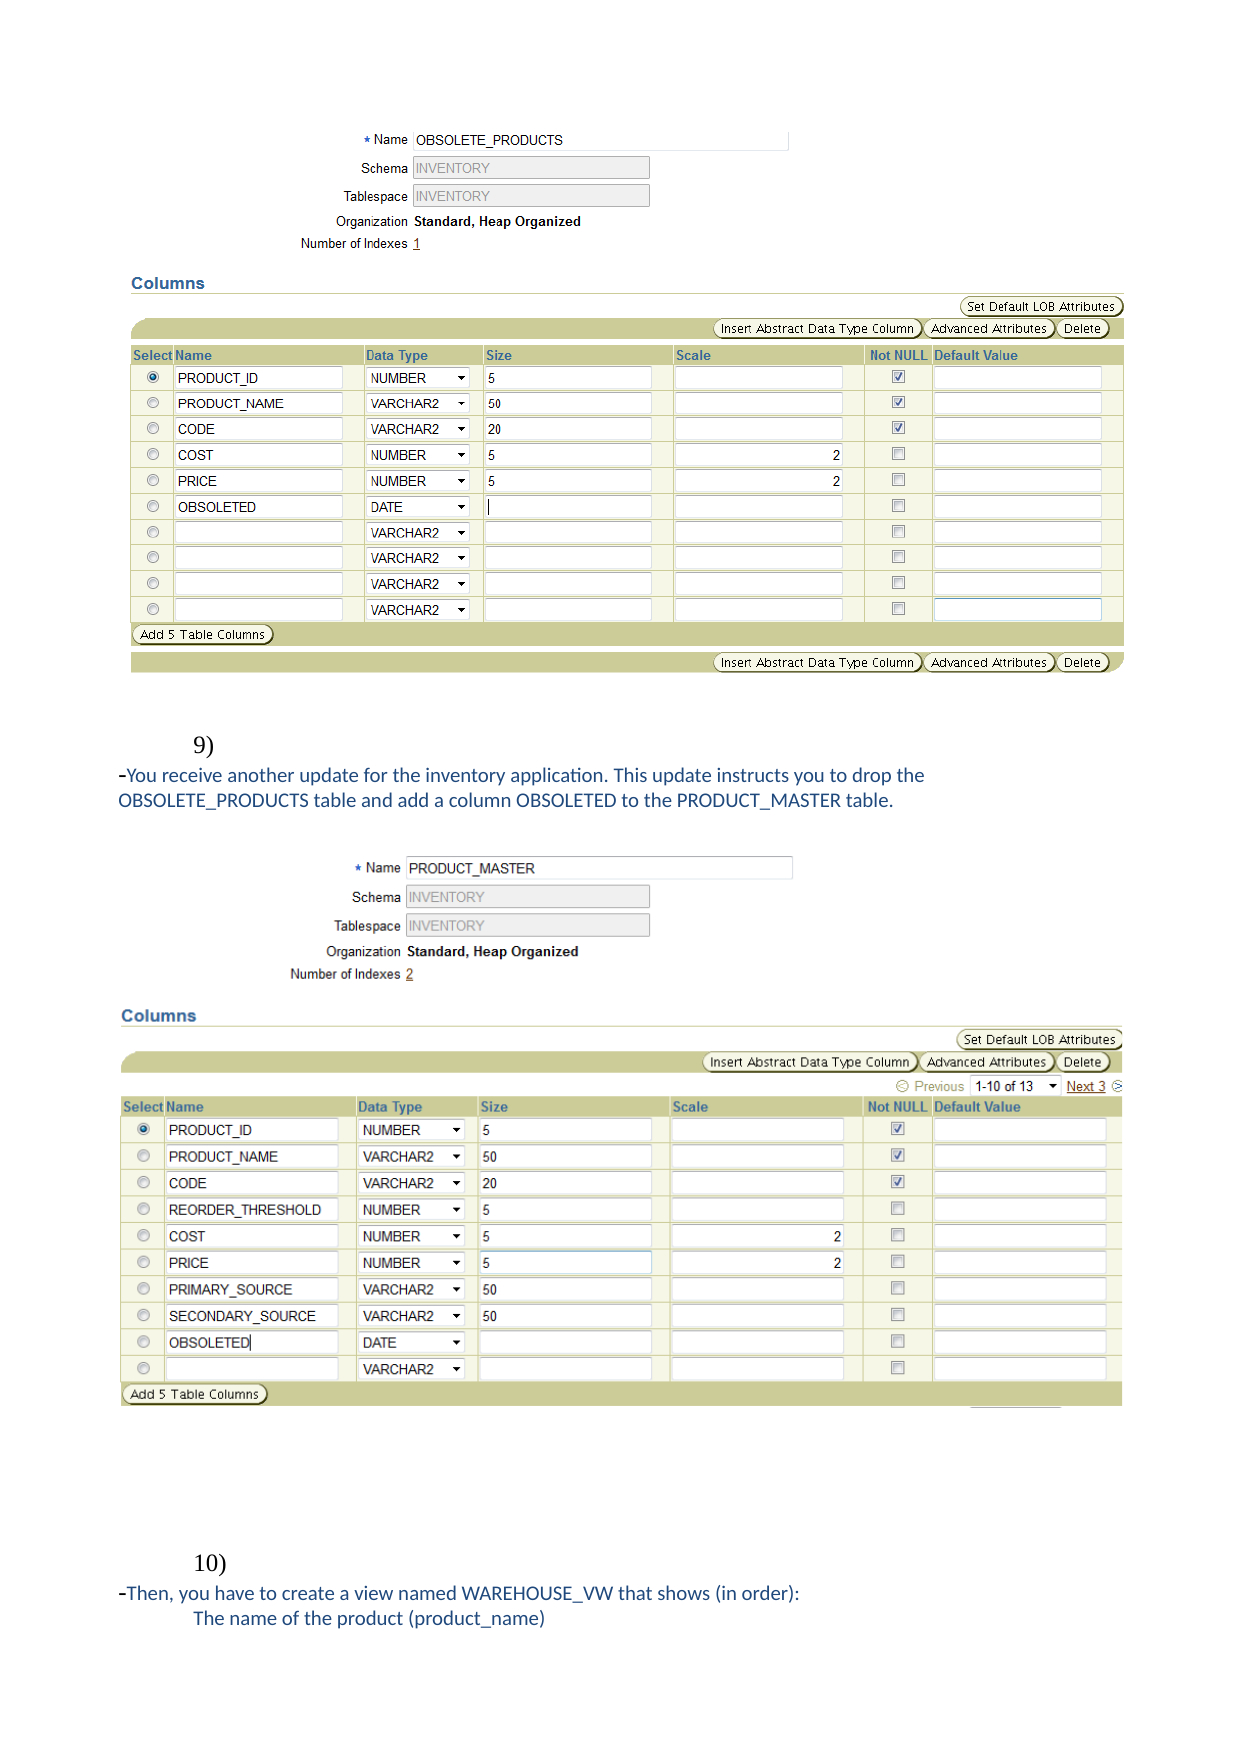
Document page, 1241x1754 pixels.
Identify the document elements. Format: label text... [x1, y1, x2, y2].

picture [118, 854, 1123, 1408]
text -You receive another update for the inventory application. This update instructs you to drop the [118, 759, 1122, 787]
text 9) [118, 730, 1122, 759]
text 10) [118, 1548, 1122, 1577]
text The name of the product (product_name) [118, 1606, 1122, 1631]
text -Then, you have to create a view named WAREHOUSE_VW that shows (in order): [118, 1577, 1122, 1606]
text OBSOLETE_PRODUCTS table and add a column OBSOLETED to the PRODUCT_MASTER table. [118, 787, 1122, 813]
picture [121, 132, 1126, 673]
